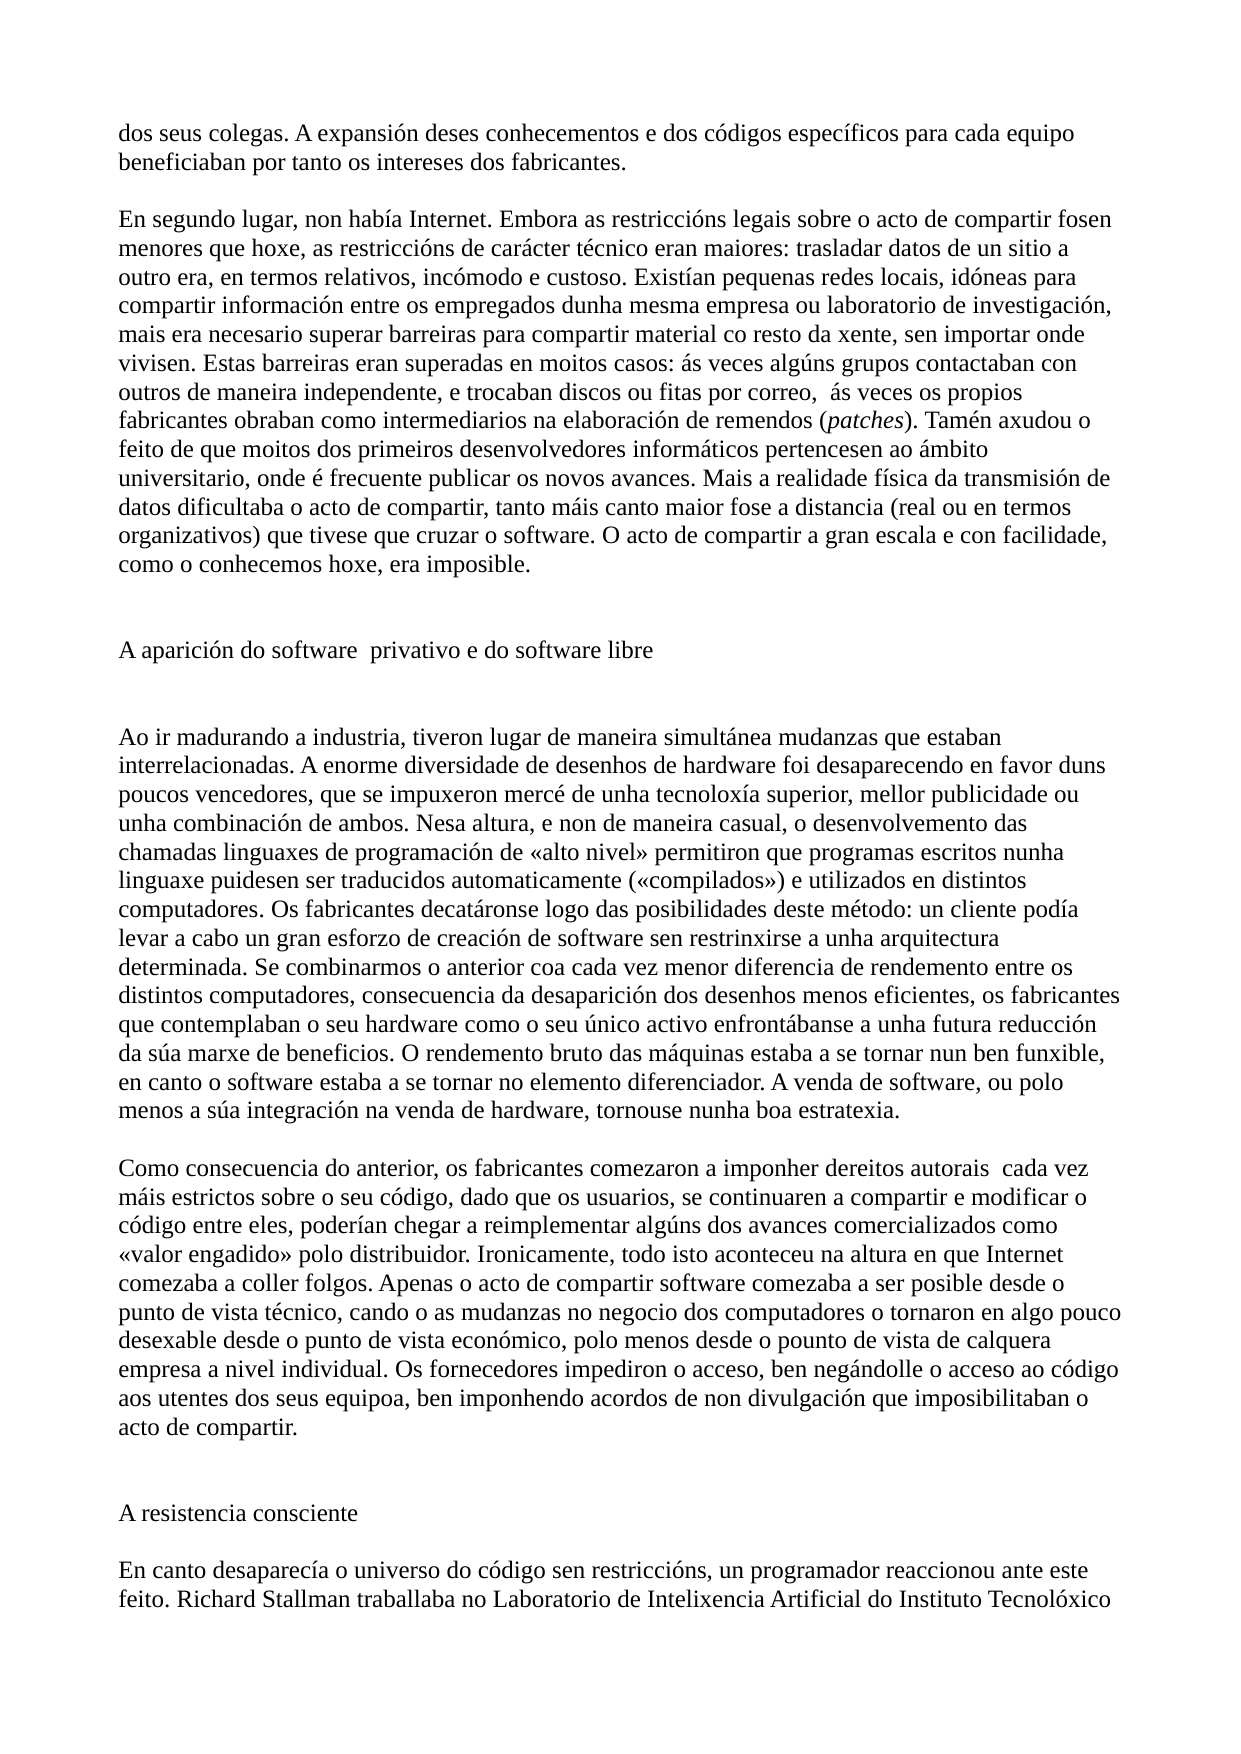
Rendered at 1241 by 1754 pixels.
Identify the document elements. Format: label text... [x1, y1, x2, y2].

text dos seus colegas. A expansión deses conhecementos e dos códigos específicos para cada equipo beneficiaban por tanto os intereses dos fabricantes. [118, 118, 1122, 176]
text A aparición do software privativo e do software libre [118, 636, 1122, 664]
text A resistencia consciente [118, 1498, 1122, 1527]
text En canto desaparecía o universo do código sen restriccións, un programador reaccionou ante este feito. Richard Stallman traballaba no Laboratorio de Intelixencia Artificial do Instituto Tecnolóxico [118, 1556, 1122, 1613]
text Como consecuencia do anterior, os fabricantes comezaron a imponher dereitos autorais cada vez máis estrictos sobre o seu código, dado que os usuarios, se continuaren a compartir e modificar o código entre eles, poderían chegar a reimplementar algúns dos avances comercializados como «valor engadido» polo distribuidor. Ironicamente, todo isto aconteceu na altura en que Internet comezaba a coller folgos. Apenas o acto de compartir software comezaba a ser posible desde o punto de vista técnico, cando o as mudanzas no negocio dos computadores o tornaron en algo pouco desexable desde o punto de vista económico, polo menos desde o pounto de vista de calquera empresa a nivel individual. Os fornecedores impediron o acceso, ben negándolle o acceso ao código aos utentes dos seus equipoa, ben imponhendo acordos de non divulgación que imposibilitaban o acto de compartir. [118, 1153, 1122, 1441]
text En segundo lugar, non había Internet. Embora as restriccións legais sobre o acto de compartir fosen menores que hoxe, as restriccións de carácter técnico eran maiores: trasladar datos de un sitio a outro era, en termos relativos, incómodo e custoso. Existían pequenas redes locais, idóneas para compartir información entre os empregados dunha mesma empresa ou laboratorio de investigación, mais era necesario superar barreiras para compartir material co resto da xente, sen importar onde vivisen. Estas barreiras eran superadas en moitos casos: ás veces algúns grupos contactaban con outros de maneira independente, e trocaban discos ou fitas por correo, ás veces os propios fabricantes obraban como intermediarios na elaboración de remendos (patches). Tamén axudou o feito de que moitos dos primeiros desenvolvedores informáticos pertencesen ao ámbito universitario, onde é frecuente publicar os novos avances. Mais a realidade física da transmisión de datos dificultaba o acto de compartir, tanto máis canto maior fose a distancia (real ou en termos organizativos) que tivese que cruzar o software. O acto de compartir a gran escala e con facilidade, como o conhecemos hoxe, era imposible. [118, 204, 1122, 578]
text Ao ir madurando a industria, tiveron lugar de maneira simultánea mudanzas que estaban interrelacionadas. A enorme diversidade de desenhos de hardware foi desaparecendo en favor duns poucos vencedores, que se impuxeron mercé de unha tecnoloxía superior, mellor publicidade ou unha combinación de ambos. Nesa altura, e non de maneira casual, o desenvolvemento das chamadas linguaxes de programación de «alto nivel» permitiron que programas escritos nunha linguaxe puidesen ser traducidos automaticamente («compilados») e utilizados en distintos computadores. Os fabricantes decatáronse logo das posibilidades deste método: un cliente podía levar a cabo un gran esforzo de creación de software sen restrinxirse a unha arquitectura determinada. Se combinarmos o anterior coa cada vez menor diferencia de rendemento entre os distintos computadores, consecuencia da desaparición dos desenhos menos eficientes, os fabricantes que contemplaban o seu hardware como o seu único activo enfrontábanse a unha futura reducción da súa marxe de beneficios. O rendemento bruto das máquinas estaba a se tornar nun ben funxible, en canto o software estaba a se tornar no elemento diferenciador. A venda de software, ou polo menos a súa integración na venda de hardware, tornouse nunha boa estratexia. [118, 722, 1122, 1124]
